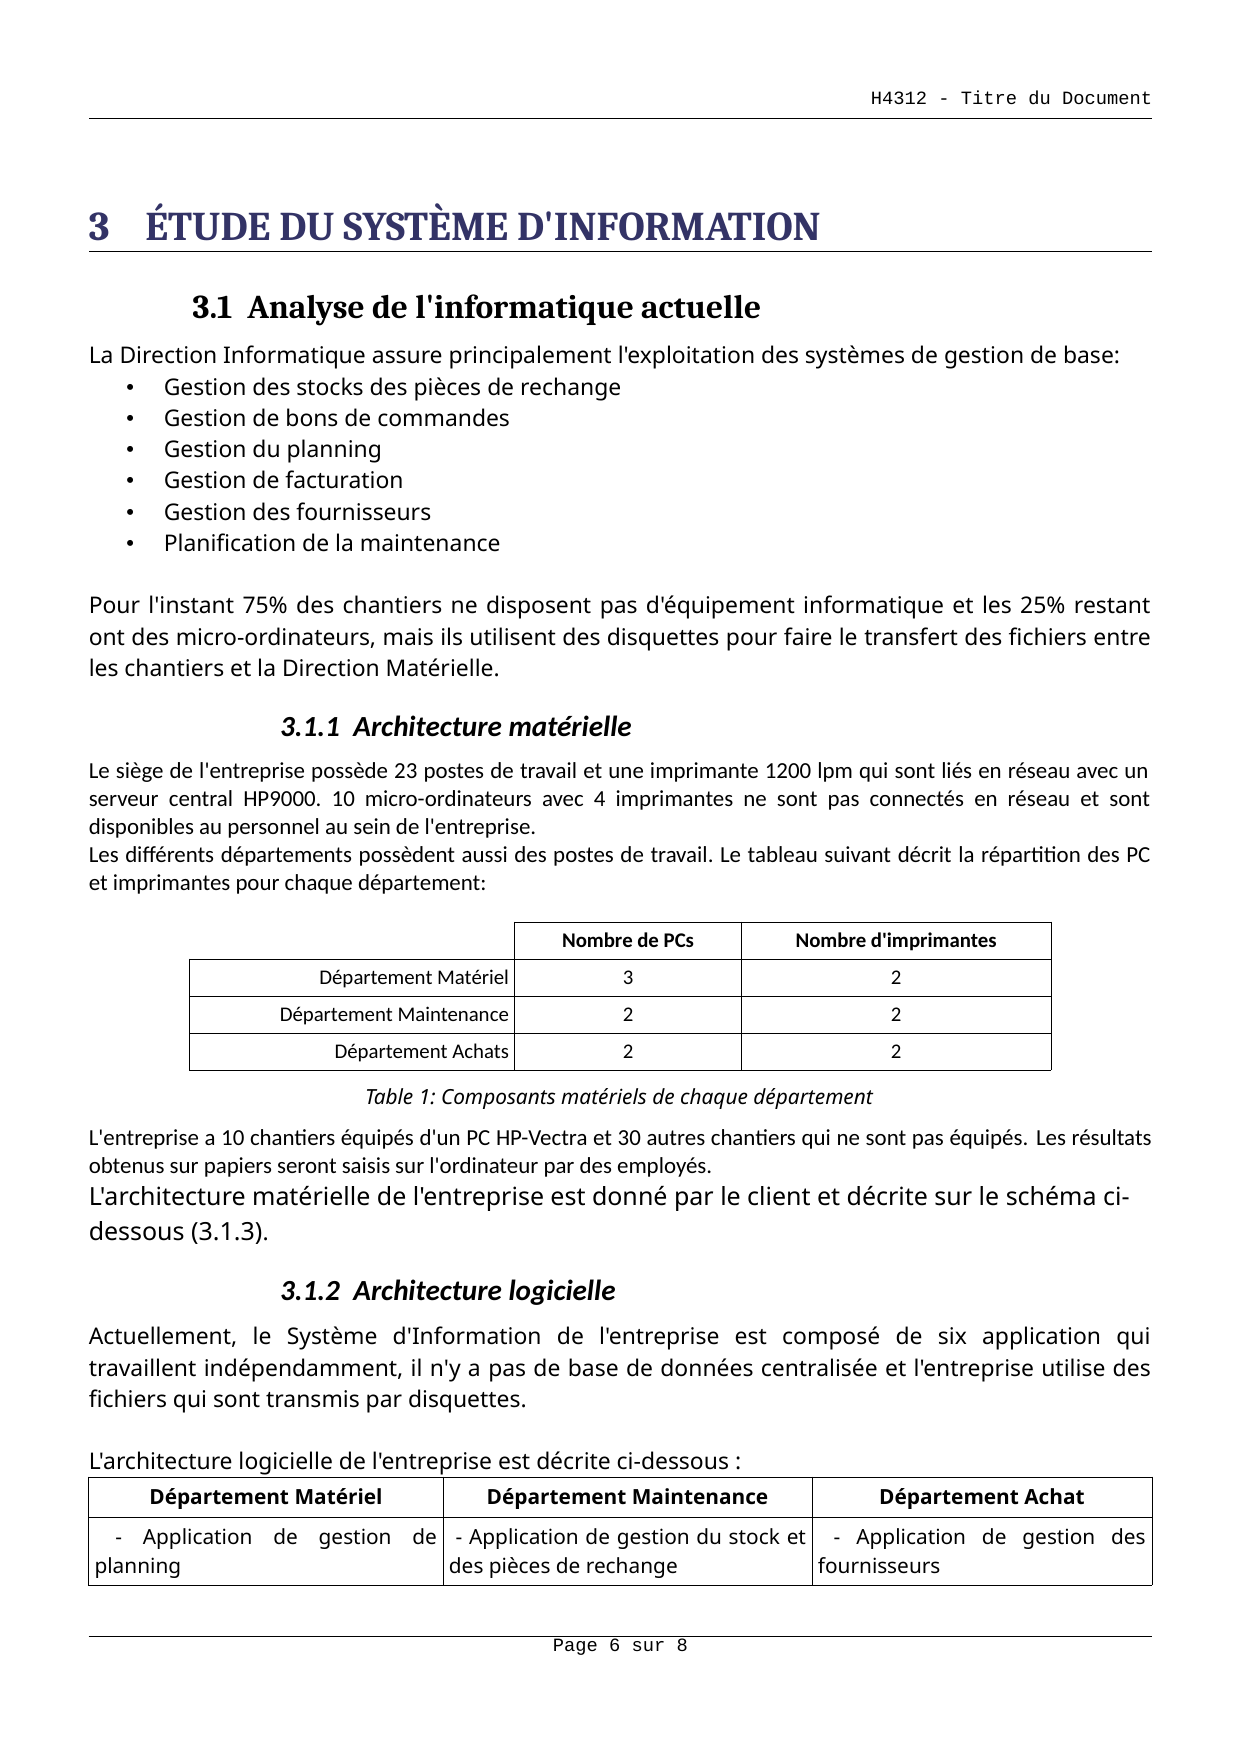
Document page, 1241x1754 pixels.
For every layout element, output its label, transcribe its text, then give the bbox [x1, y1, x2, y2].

table_cell Département Maintenance [190, 997, 514, 1032]
table_cell 2 [515, 997, 741, 1032]
list Gestion de bons de commandes [126, 402, 1152, 433]
table_cell 2 [742, 1034, 1051, 1069]
table_header Nombre d'imprimantes [742, 923, 1051, 958]
list Gestion des fournisseurs [126, 495, 1152, 527]
list Planification de la maintenance [126, 527, 1152, 558]
table_cell Département Achats [190, 1034, 514, 1069]
text L'entreprise a 10 chantiers équipés d'un PC HP-Vectra et 30 autres chantiers qui ne sont pas équipés. Les résultats obtenus sur papiers seront saisis sur l'ordinateur par des employés. [88, 1123, 1152, 1179]
table_cell 3 [515, 960, 741, 996]
text Les différents départements possèdent aussi des postes de travail. Le tableau suivant décrit la répartition des PC et imprimantes pour chaque département: [88, 840, 1152, 896]
text L'architecture matérielle de l'entreprise est donné par le client et décrite sur le schéma ci-dessous (3.1.3). [88, 1179, 1152, 1247]
subtitle Architecture matérielle [280, 708, 1152, 743]
text Actuellement, le Système d'Information de l'entreprise est composé de six application qui travaillent indépendamment, il n'y a pas de base de données centralisée et l'entreprise utilise des fichiers qui sont transmis par disquettes. [88, 1320, 1152, 1414]
table_cell 2 [515, 1034, 741, 1069]
table_header Département Achat [813, 1478, 1152, 1517]
text Table 1: Composants matériels de chaque département [88, 1082, 1152, 1111]
table_cell 2 [742, 997, 1051, 1032]
table_header Département Maintenance [444, 1478, 812, 1517]
list Gestion de facturation [126, 464, 1152, 495]
subtitle Étude du Système d'information [88, 204, 1152, 251]
table_cell - Application de gestion de planning [89, 1518, 443, 1585]
text L'architecture logicielle de l'entreprise est décrite ci-dessous : [88, 1445, 1152, 1477]
list Gestion du planning [126, 433, 1152, 464]
subtitle Architecture logicielle [280, 1272, 1152, 1308]
list Gestion des stocks des pièces de rechange [126, 370, 1152, 402]
table_cell Département Matériel [190, 960, 514, 996]
table_header Département Matériel [89, 1478, 443, 1517]
text Pour l'instant 75% des chantiers ne disposent pas d'équipement informatique et les 25% restant ont des micro-ordinateurs, mais ils utilisent des disquettes pour faire le transfert des fichiers entre les chantiers et la Direction Matérielle. [88, 589, 1152, 683]
table_header Nombre de PCs [515, 923, 741, 958]
text La Direction Informatique assure principalement l'exploitation des systèmes de gestion de base: [88, 339, 1152, 370]
text Le siège de l'entreprise possède 23 postes de travail et une imprimante 1200 lpm qui sont liés en réseau avec un serveur central HP9000. 10 micro-ordinateurs avec 4 imprimantes ne sont pas connectés en réseau et sont disponibles au personnel au sein de l'entreprise. [88, 756, 1152, 840]
table_cell - Application de gestion du stock et des pièces de rechange [444, 1518, 812, 1585]
table_cell 2 [742, 960, 1051, 996]
subtitle Analyse de l'informatique actuelle [133, 288, 1152, 327]
table_cell - Application de gestion des fournisseurs [813, 1518, 1152, 1585]
table_header [190, 922, 514, 958]
